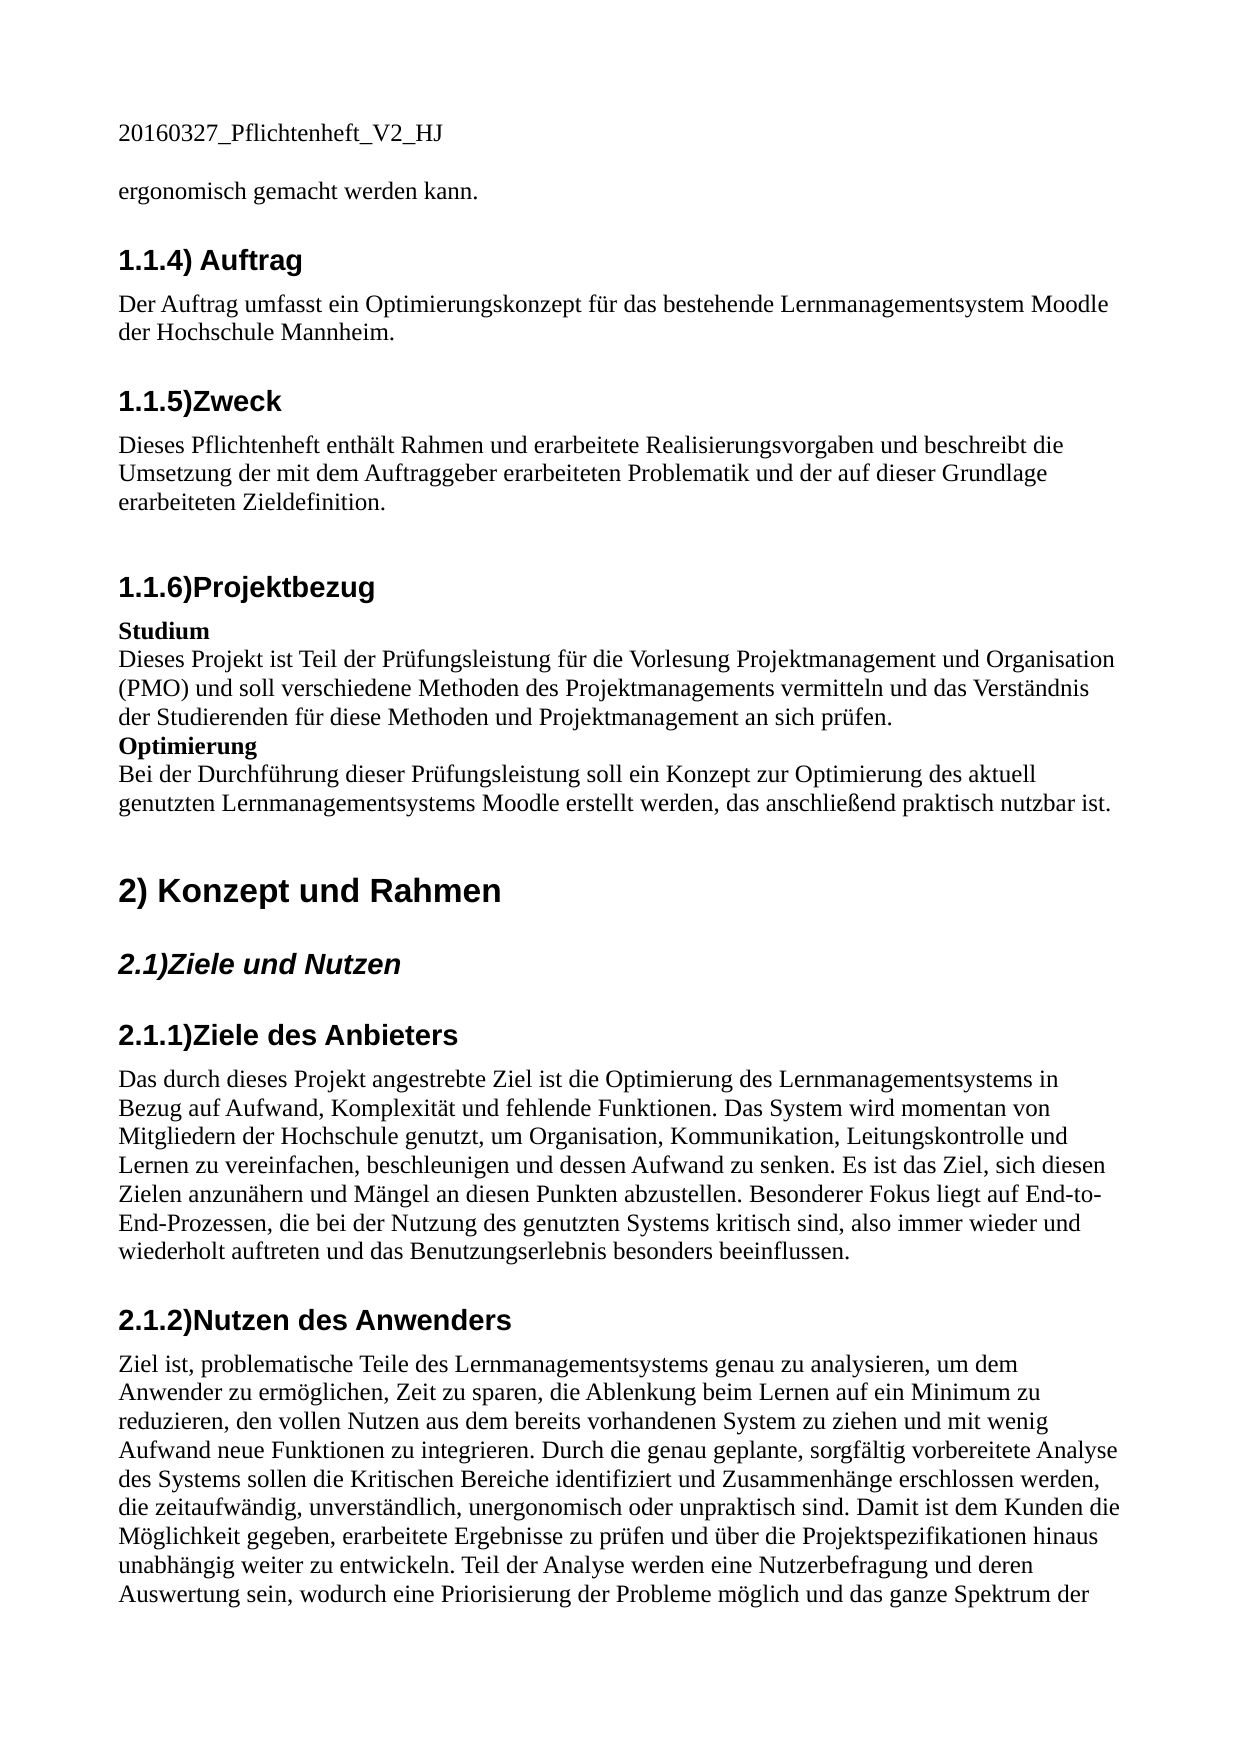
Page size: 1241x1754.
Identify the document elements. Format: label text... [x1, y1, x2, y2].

text Studium [118, 616, 1122, 644]
subtitle 1.1.6)Projektbezug [118, 570, 1122, 603]
text Das durch dieses Projekt angestrebte Ziel ist die Optimierung des Lernmanagementsystems in Bezug auf Aufwand, Komplexität und fehlende Funktionen. Das System wird momentan von Mitgliedern der Hochschule genutzt, um Organisation, Kommunikation, Leitungskontrolle und Lernen zu vereinfachen, beschleunigen und dessen Aufwand zu senken. Es ist das Ziel, sich diesen Zielen anzunähern und Mängel an diesen Punkten abzustellen. Besonderer Fokus liegt auf End-to-End-Prozessen, die bei der Nutzung des genutzten Systems kritisch sind, also immer wieder und wiederholt auftreten und das Benutzungserlebnis besonders beeinflussen. [118, 1064, 1122, 1265]
text Der Auftrag umfasst ein Optimierungskonzept für das bestehende Lernmanagementsystem Moodle der Hochschule Mannheim. [118, 289, 1122, 346]
subtitle 2) Konzept und Rahmen [118, 871, 1122, 909]
text ergonomisch gemacht werden kann. [118, 176, 1122, 205]
subtitle 2.1.2)Nutzen des Anwenders [118, 1303, 1122, 1336]
text Dieses Pflichtenheft enthält Rahmen und erarbeitete Realisierungsvorgaben und beschreibt die Umsetzung der mit dem Auftraggeber erarbeiteten Problematik und der auf dieser Grundlage erarbeiteten Zieldefinition. [118, 430, 1122, 516]
text Ziel ist, problematische Teile des Lernmanagementsystems genau zu analysieren, um dem Anwender zu ermöglichen, Zeit zu sparen, die Ablenkung beim Lernen auf ein Minimum zu reduzieren, den vollen Nutzen aus dem bereits vorhandenen System zu ziehen und mit wenig Aufwand neue Funktionen zu integrieren. Durch die genau geplante, sorgfältig vorbereitete Analyse des Systems sollen die Kritischen Bereiche identifiziert und Zusammenhänge erschlossen werden, die zeitaufwändig, unverständlich, unergonomisch oder unpraktisch sind. Damit ist dem Kunden die Möglichkeit gegeben, erarbeitete Ergebnisse zu prüfen und über die Projektspezifikationen hinaus unabhängig weiter zu entwickeln. Teil der Analyse werden eine Nutzerbefragung und deren Auswertung sein, wodurch eine Priorisierung der Probleme möglich und das ganze Spektrum der [118, 1349, 1122, 1607]
text Dieses Projekt ist Teil der Prüfungsleistung für die Vorlesung Projektmanagement und Organisation (PMO) und soll verschiedene Methoden des Projektmanagements vermitteln und das Verständnis der Studierenden für diese Methoden und Projektmanagement an sich prüfen. [118, 644, 1122, 731]
subtitle 1.1.4) Auftrag [118, 243, 1122, 276]
text Bei der Durchführung dieser Prüfungsleistung soll ein Konzept zur Optimierung des aktuell genutzten Lernmanagementsystems Moodle erstellt werden, das anschließend praktisch nutzbar ist. [118, 759, 1122, 817]
subtitle 2.1)Ziele und Nutzen [118, 947, 1122, 980]
subtitle 1.1.5)Zweck [118, 384, 1122, 417]
text Optimierung [118, 731, 1122, 759]
subtitle 2.1.1)Ziele des Anbieters [118, 1018, 1122, 1051]
